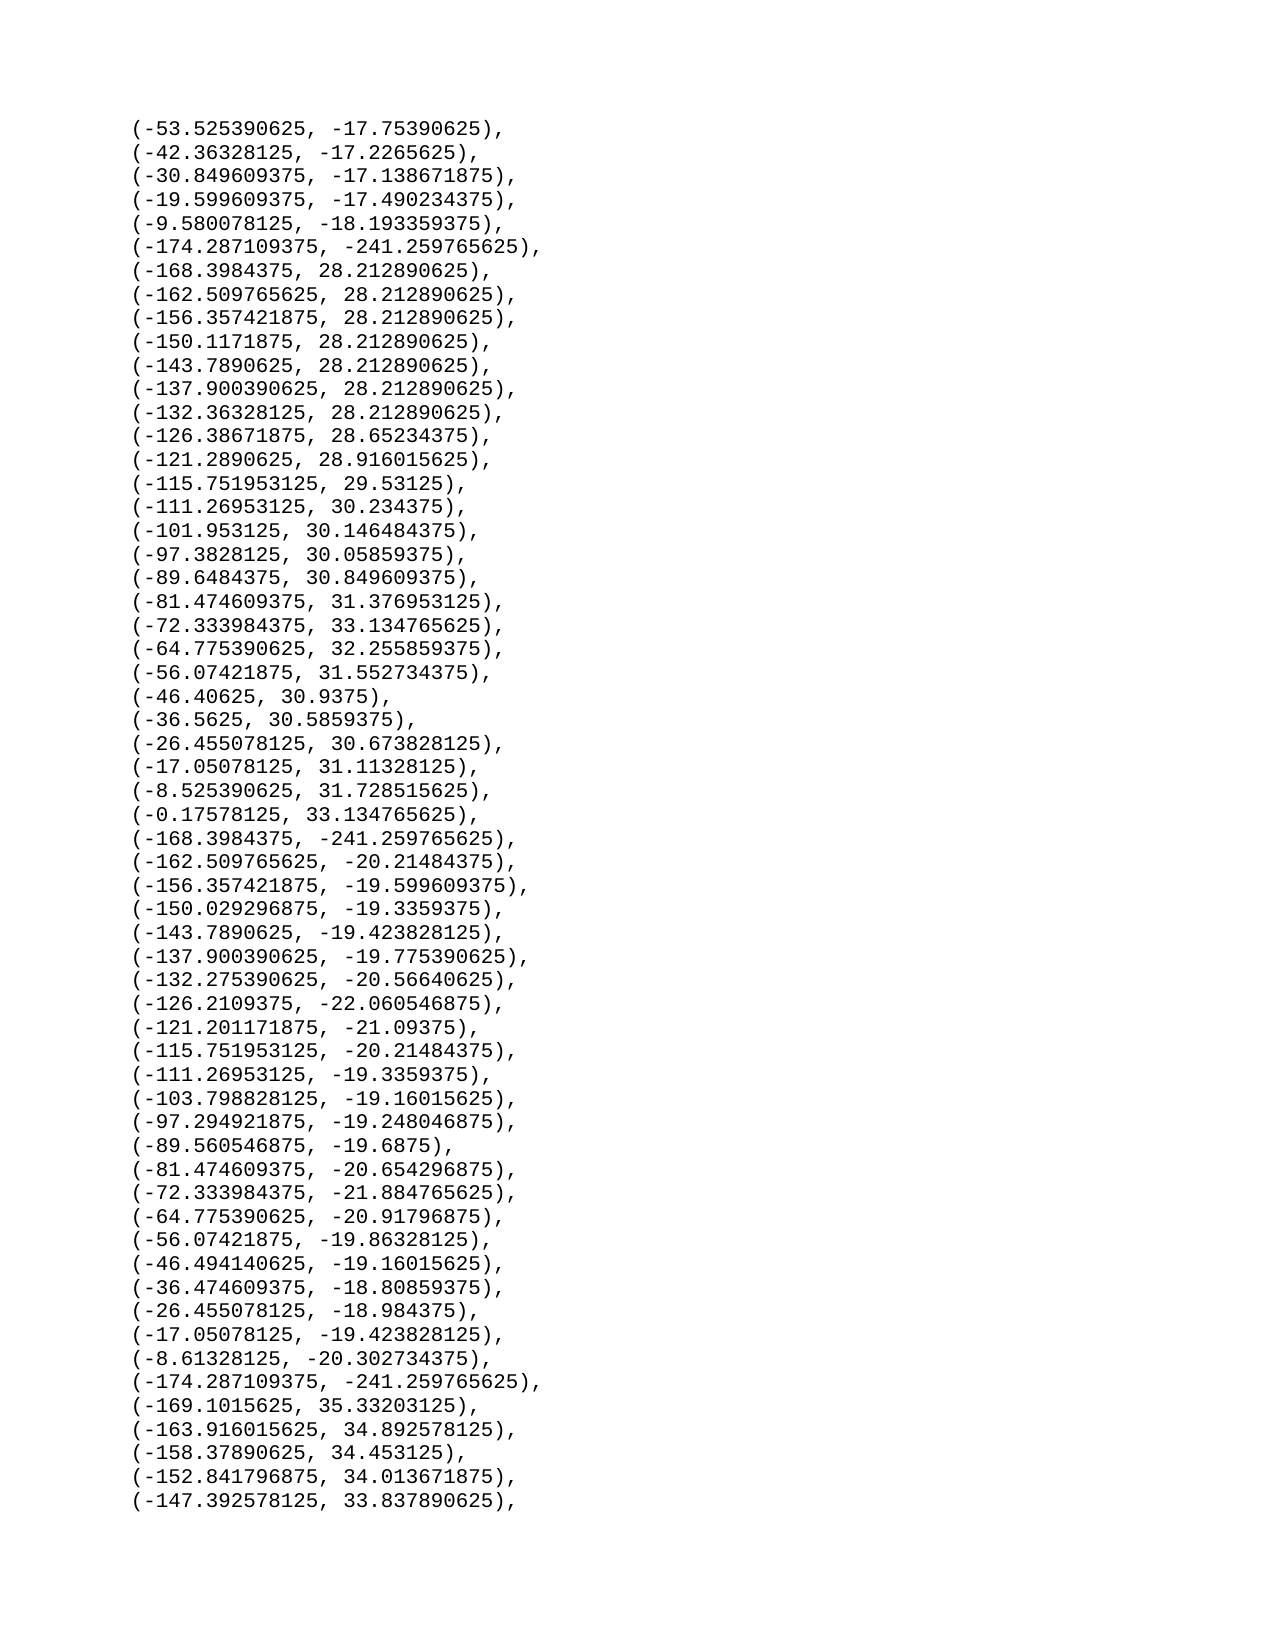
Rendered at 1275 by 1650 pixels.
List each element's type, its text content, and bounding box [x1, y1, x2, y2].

text (-36.474609375, -18.80859375), [118, 1277, 1157, 1300]
text (-56.07421875, 31.552734375), [118, 662, 1157, 686]
text (-46.494140625, -19.16015625), [118, 1253, 1157, 1277]
text (-150.029296875, -19.3359375), [118, 898, 1157, 922]
text (-158.37890625, 34.453125), [118, 1442, 1157, 1466]
text (-168.3984375, 28.212890625), [118, 260, 1157, 284]
text (-0.17578125, 33.134765625), [118, 804, 1157, 827]
text (-97.294921875, -19.248046875), [118, 1111, 1157, 1135]
text (-143.7890625, -19.423828125), [118, 922, 1157, 946]
text (-121.201171875, -21.09375), [118, 1017, 1157, 1040]
text (-111.26953125, 30.234375), [118, 496, 1157, 520]
text (-169.1015625, 35.33203125), [118, 1395, 1157, 1419]
text (-163.916015625, 34.892578125), [118, 1419, 1157, 1442]
text (-53.525390625, -17.75390625), [118, 118, 1157, 142]
text (-126.38671875, 28.65234375), [118, 426, 1157, 449]
text (-8.525390625, 31.728515625), [118, 780, 1157, 804]
text (-174.287109375, -241.259765625), [118, 1371, 1157, 1395]
text (-137.900390625, 28.212890625), [118, 378, 1157, 402]
text (-137.900390625, -19.775390625), [118, 946, 1157, 969]
text (-147.392578125, 33.837890625), [118, 1489, 1157, 1513]
text (-132.36328125, 28.212890625), [118, 402, 1157, 426]
text (-126.2109375, -22.060546875), [118, 993, 1157, 1017]
text (-89.560546875, -19.6875), [118, 1135, 1157, 1158]
text (-103.798828125, -19.16015625), [118, 1088, 1157, 1111]
text (-115.751953125, -20.21484375), [118, 1040, 1157, 1064]
text (-36.5625, 30.5859375), [118, 709, 1157, 733]
text (-19.599609375, -17.490234375), [118, 189, 1157, 213]
text (-162.509765625, 28.212890625), [118, 284, 1157, 307]
text (-156.357421875, -19.599609375), [118, 875, 1157, 898]
text (-162.509765625, -20.21484375), [118, 851, 1157, 875]
text (-26.455078125, 30.673828125), [118, 733, 1157, 757]
text (-17.05078125, 31.11328125), [118, 757, 1157, 780]
text (-64.775390625, 32.255859375), [118, 638, 1157, 662]
text (-9.580078125, -18.193359375), [118, 213, 1157, 236]
text (-30.849609375, -17.138671875), [118, 165, 1157, 189]
text (-152.841796875, 34.013671875), [118, 1466, 1157, 1489]
text (-150.1171875, 28.212890625), [118, 331, 1157, 354]
text (-72.333984375, 33.134765625), [118, 615, 1157, 638]
text (-81.474609375, -20.654296875), [118, 1158, 1157, 1182]
text (-156.357421875, 28.212890625), [118, 307, 1157, 331]
text (-101.953125, 30.146484375), [118, 520, 1157, 544]
text (-174.287109375, -241.259765625), [118, 236, 1157, 260]
text (-56.07421875, -19.86328125), [118, 1229, 1157, 1253]
text (-143.7890625, 28.212890625), [118, 354, 1157, 378]
text (-42.36328125, -17.2265625), [118, 142, 1157, 165]
text (-72.333984375, -21.884765625), [118, 1182, 1157, 1206]
text (-168.3984375, -241.259765625), [118, 827, 1157, 851]
text (-115.751953125, 29.53125), [118, 473, 1157, 496]
text (-46.40625, 30.9375), [118, 686, 1157, 709]
text (-17.05078125, -19.423828125), [118, 1324, 1157, 1348]
text (-121.2890625, 28.916015625), [118, 449, 1157, 473]
text (-81.474609375, 31.376953125), [118, 591, 1157, 615]
text (-64.775390625, -20.91796875), [118, 1206, 1157, 1229]
text (-8.61328125, -20.302734375), [118, 1348, 1157, 1371]
text (-26.455078125, -18.984375), [118, 1300, 1157, 1324]
text (-97.3828125, 30.05859375), [118, 544, 1157, 567]
text (-132.275390625, -20.56640625), [118, 969, 1157, 993]
text (-89.6484375, 30.849609375), [118, 567, 1157, 591]
text (-111.26953125, -19.3359375), [118, 1064, 1157, 1088]
